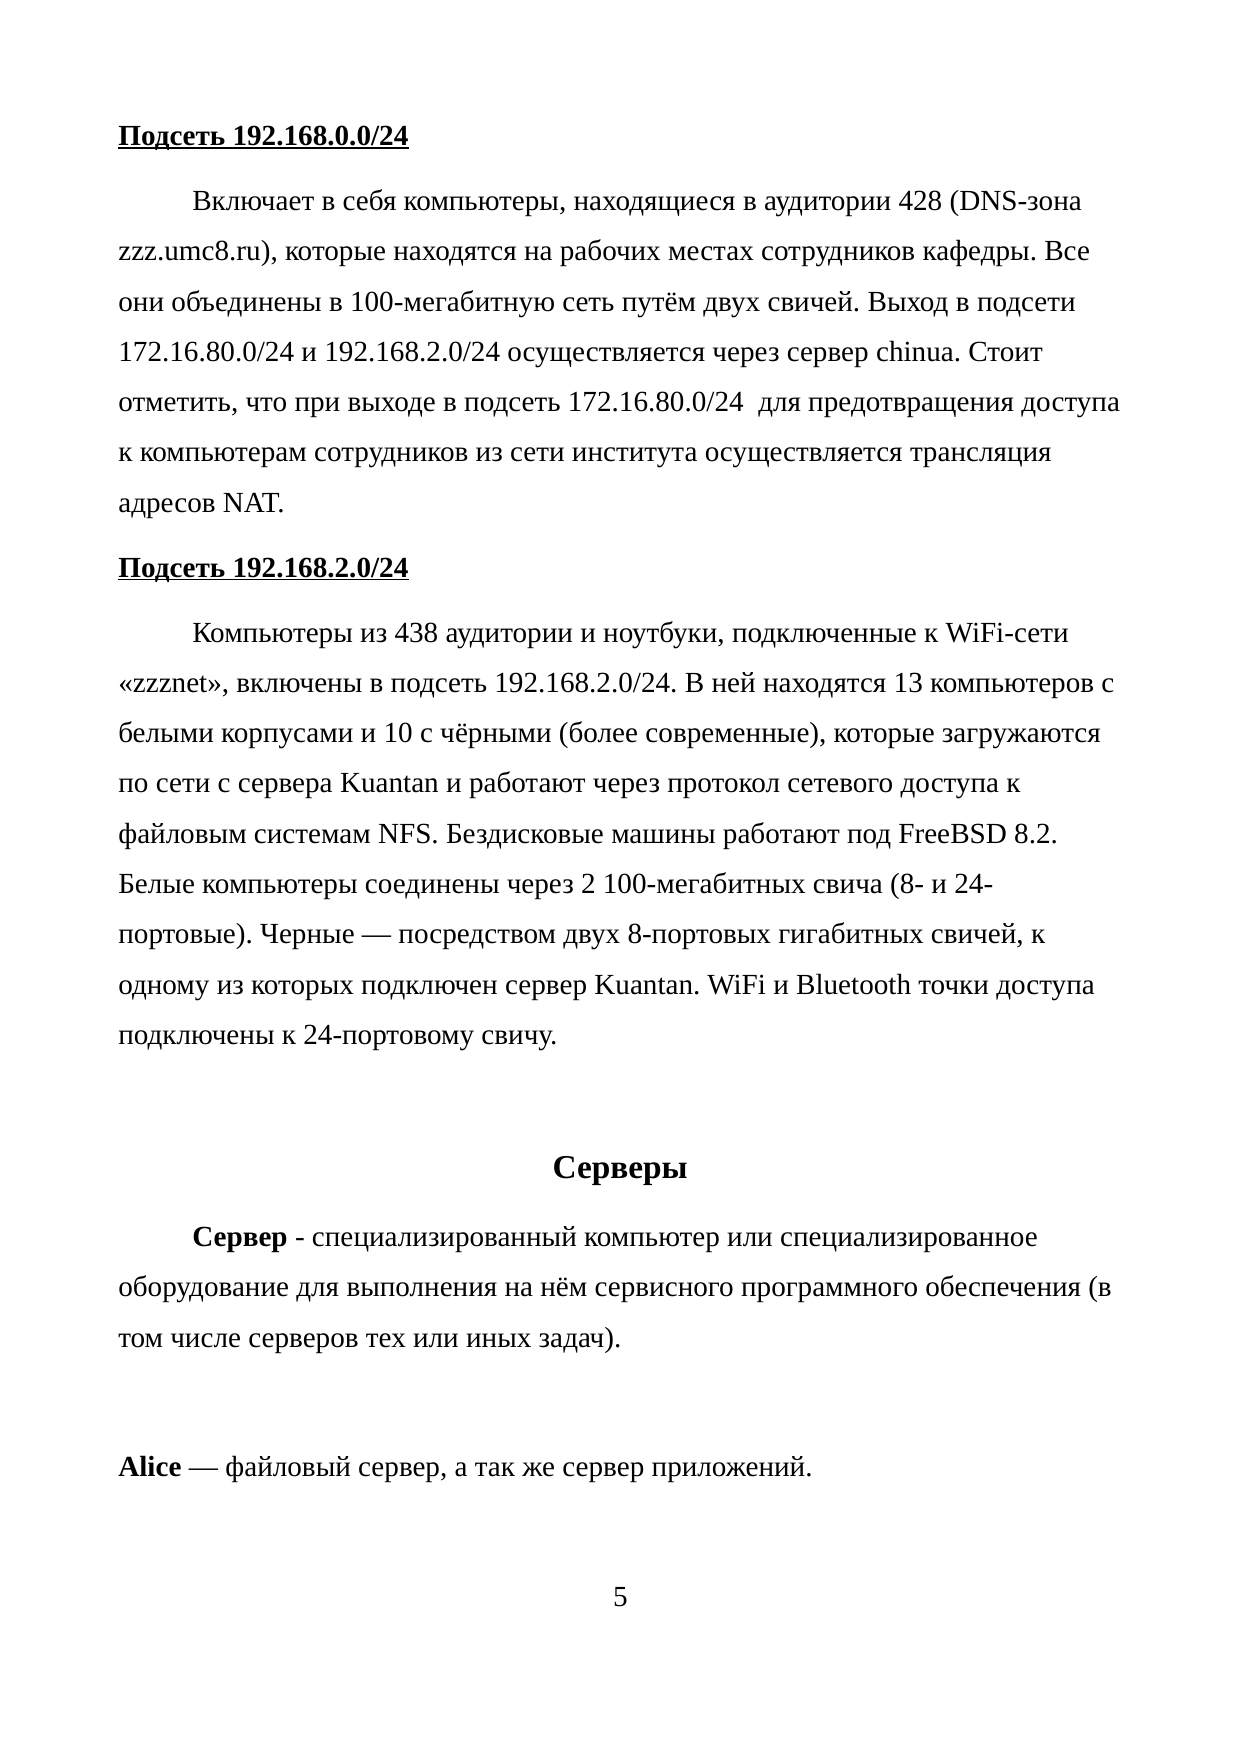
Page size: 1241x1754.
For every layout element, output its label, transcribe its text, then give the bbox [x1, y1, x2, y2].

text Сервер - специализированный компьютер или специализированное оборудование для выполнения на нём сервисного программного обеспечения (в том числе серверов тех или иных задач). [118, 1219, 1122, 1353]
text Подсеть 192.168.2.0/24 [118, 550, 1122, 583]
text Включает в себя компьютеры, находящиеся в аудитории 428 (DNS-зона zzz.umc8.ru), которые находятся на рабочих местах сотрудников кафедры. Все они объединены в 100-мегабитную сеть путём двух свичей. Выход в подсети 172.16.80.0/24 и 192.168.2.0/24 осуществляется через сервер chinua. Стоит отметить, что при выходе в подсеть 172.16.80.0/24 для предотвращения доступа к компьютерам сотрудников из сети института осуществляется трансляция адресов NAT. [118, 183, 1122, 518]
text Alice — файловый сервер, а так же сервер приложений. [118, 1449, 1122, 1483]
text Компьютеры из 438 аудитории и ноутбуки, подключенные к WiFi-сети «zzznet», включены в подсеть 192.168.2.0/24. В ней находятся 13 компьютеров с белыми корпусами и 10 с чёрными (более современные), которые загружаются по сети с сервера Kuantan и работают через протокол сетевого доступа к файловым системам NFS. Бездисковые машины работают под FreeBSD 8.2. Белые компьютеры соединены через 2 100-мегабитных свича (8- и 24-портовые). Черные — посредством двух 8-портовых гигабитных свичей, к одному из которых подключен сервер Kuantan. WiFi и Bluetooth точки доступа подключены к 24-портовому свичу. [118, 615, 1122, 1051]
text 5 [118, 1579, 1122, 1613]
text Серверы [118, 1147, 1122, 1185]
text Подсеть 192.168.0.0/24 [118, 118, 1122, 152]
